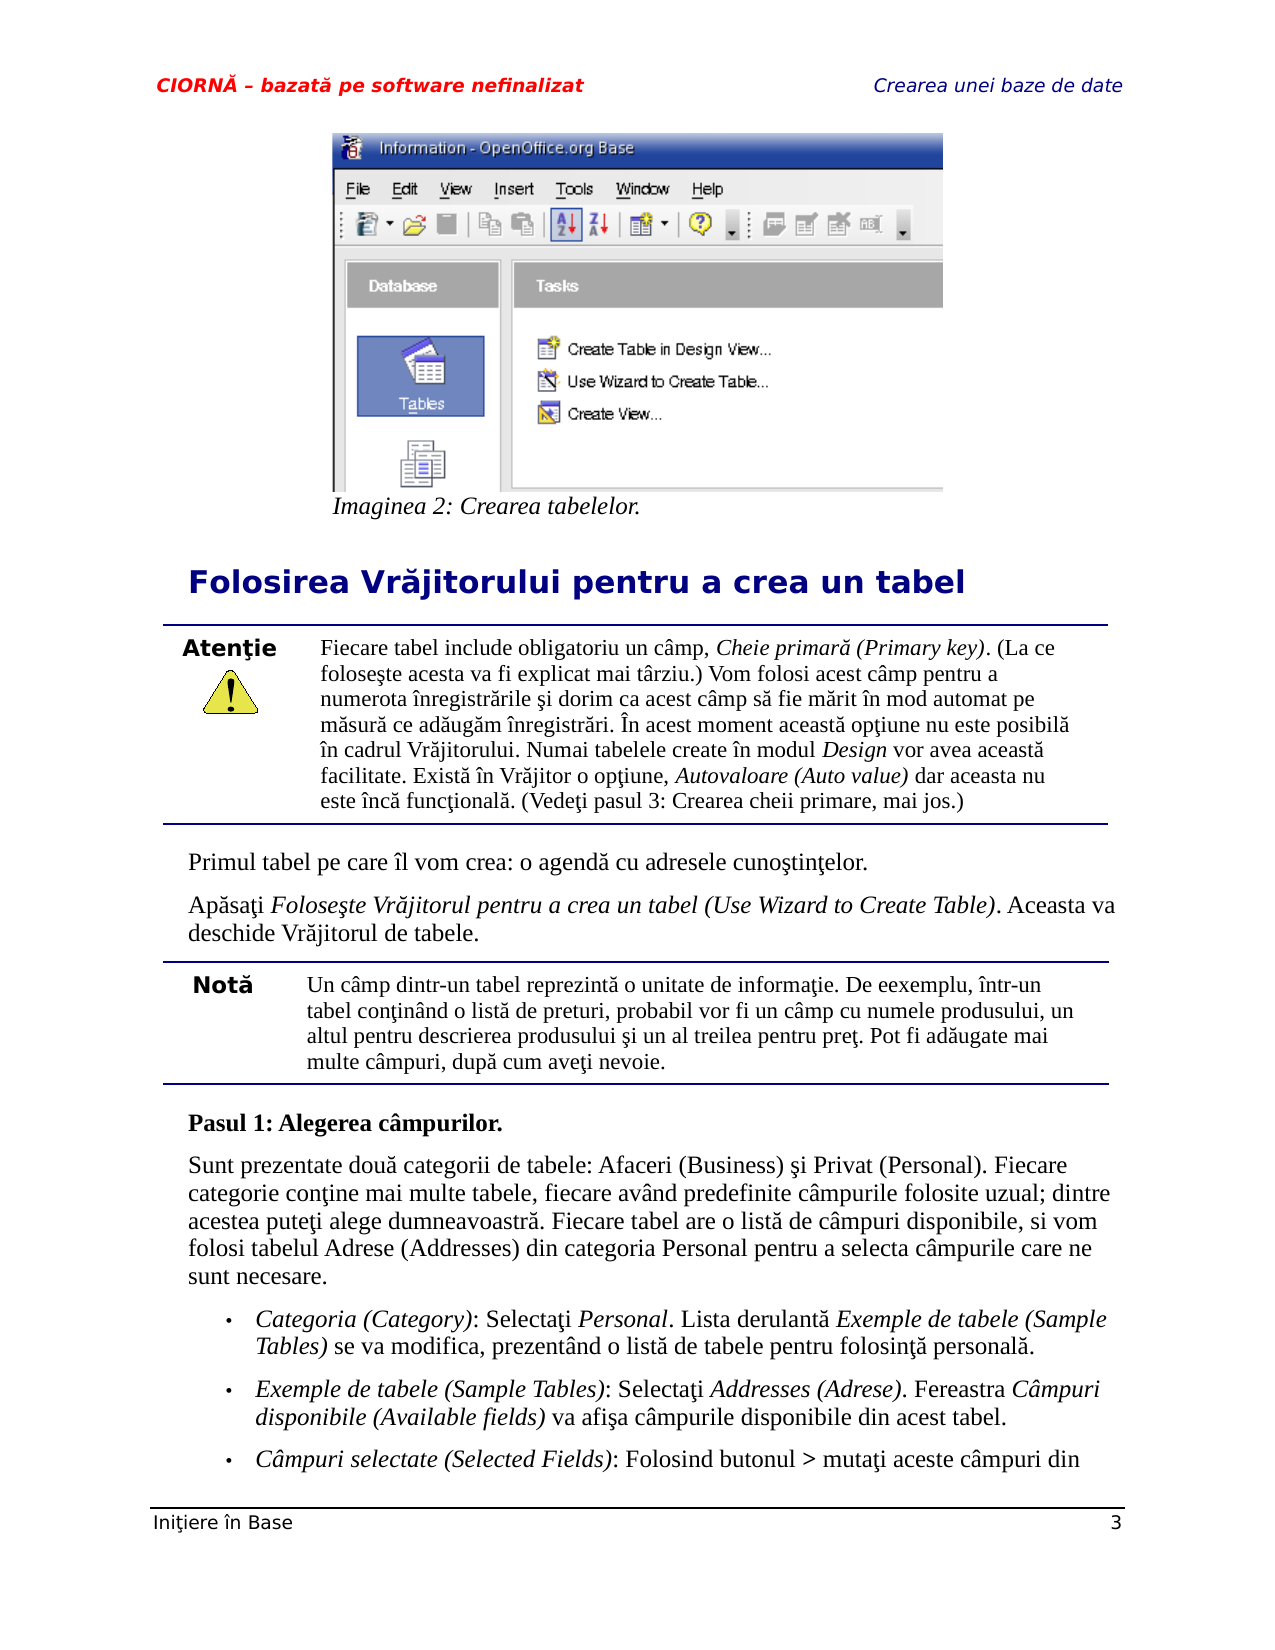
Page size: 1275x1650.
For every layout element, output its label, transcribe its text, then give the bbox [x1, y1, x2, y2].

table_header Un câmp dintr-un tabel reprezintă o unitate de informaţie. De eexemplu, într-un tabel conţinând o listă de preturi, probabil vor fi un câmp cu numele produsului, un altul pentru descrierea produsului şi un al treilea pentru preţ. Pot fi adăugate mai multe câmpuri, după cum aveţi nevoie. [283, 963, 1109, 1083]
text Primul tabel pe care îl vom crea: o agendă cu adresele cunoştinţelor. [188, 848, 1125, 876]
list Exemple de tabele (Sample Tables): Selectaţi Addresses (Adrese). Fereastra Câmpuri disponibile (Available fields) va afişa câmpurile disponibile din acest tabel. [226, 1375, 1125, 1430]
text Sunt prezentate două categorii de tabele: Afaceri (Business) şi Privat (Personal). Fiecare categorie conţine mai multe tabele, fiecare având predefinite câmpurile folosite uzual; dintre acestea puteţi alege dumneavoastră. Fiecare tabel are o listă de câmpuri disponibile, si vom folosi tabelul Adrese (Addresses) din categoria Personal pentru a selecta câmpurile care ne sunt necesare. [188, 1151, 1125, 1290]
table_header Atenţie [163, 626, 296, 823]
list Câmpuri selectate (Selected Fields): Folosind butonul > mutaţi aceste câmpuri din [226, 1445, 1125, 1473]
table_header Notă [163, 963, 283, 1083]
text Imaginea 2: Crearea tabelelor. [332, 492, 943, 519]
subtitle Folosirea Vrăjitorului pentru a crea un tabel [188, 564, 1125, 601]
picture [332, 133, 943, 492]
list Categoria (Category): Selectaţi Personal. Lista derulantă Exemple de tabele (Sample Tables) se va modifica, prezentând o listă de tabele pentru folosinţă personală. [226, 1305, 1125, 1360]
table_header Fiecare tabel include obligatoriu un câmp, Cheie primară (Primary key). (La ce foloseşte acesta va fi explicat mai târziu.) Vom folosi acest câmp pentru a numerota înregistrările şi dorim ca acest câmp să fie mărit în mod automat pe măsură ce adăugăm înregistrări. În acest moment această opţiune nu este posibilă în cadrul Vrăjitorului. Numai tabelele create în modul Design vor avea această facilitate. Există în Vrăjitor o opţiune, Autovaloare (Auto value) dar aceasta nu este încă funcţională. (Vedeţi pasul 3: Crearea cheii primare, mai jos.) [296, 626, 1108, 823]
text Apăsaţi Foloseşte Vrăjitorul pentru a crea un tabel (Use Wizard to Create Table). Aceasta va deschide Vrăjitorul de tabele. [188, 891, 1125, 946]
text Pasul 1: Alegerea câmpurilor. [188, 1109, 1125, 1137]
